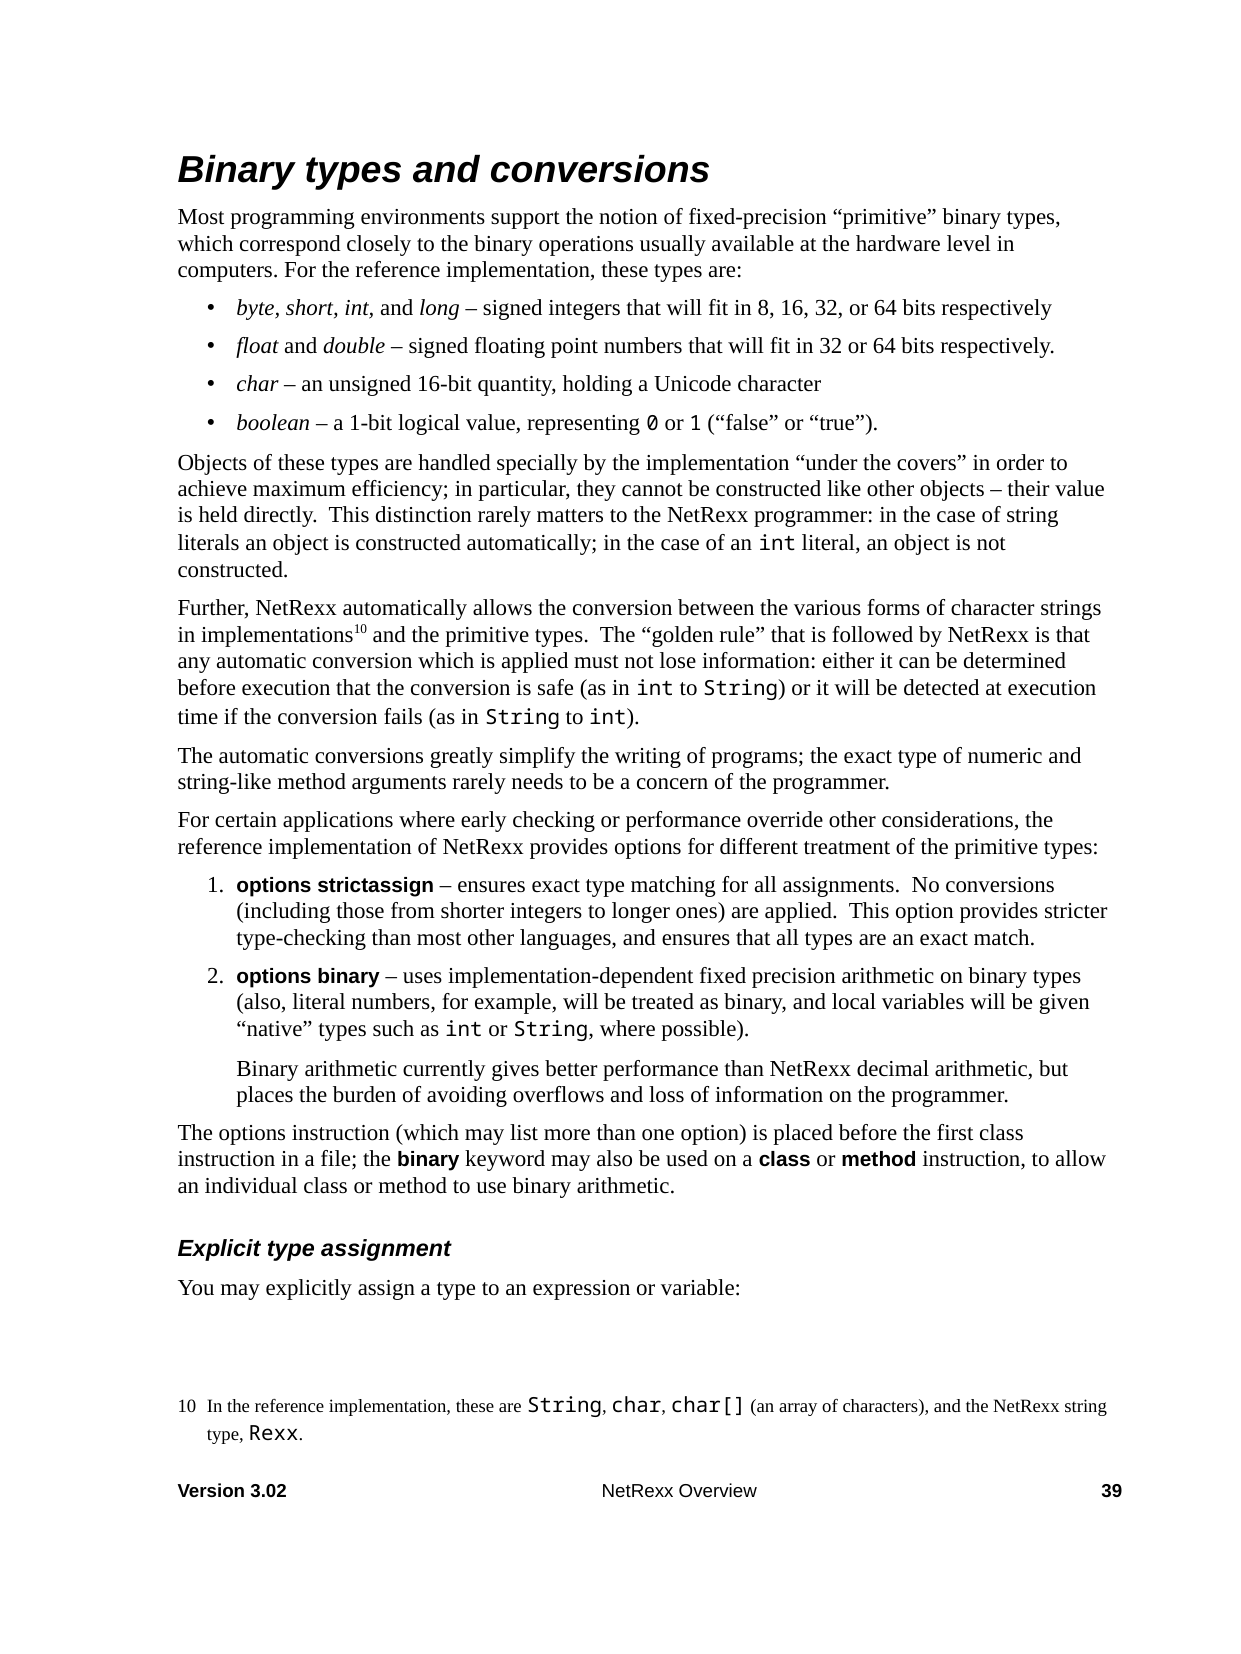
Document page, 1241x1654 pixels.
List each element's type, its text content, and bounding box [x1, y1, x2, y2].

list byte, short, int, and long – signed integers that will fit in 8, 16, 32, or 64 bits respectively [207, 294, 1122, 320]
list char – an unsigned 16-bit quantity, holding a Unicode character [207, 370, 1122, 397]
list options strictassign – ensures exact type matching for all assignments. No conversions (including those from shorter integers to longer ones) are applied. This option provides stricter type-checking than most other languages, and ensures that all types are an exact match. [207, 871, 1122, 950]
text Most programming environments support the notion of fixed-precision “primitive” binary types, which correspond closely to the binary operations usually available at the hardware level in computers. For the reference implementation, these types are: [177, 203, 1122, 282]
text You may explicitly assign a type to an expression or variable: [177, 1274, 1122, 1301]
list boolean – a 1-bit logical value, representing 0 or 1 (“false” or “true”). [207, 408, 1122, 437]
list options binary – uses implementation-dependent fixed precision arithmetic on binary types (also, literal numbers, for example, will be treated as binary, and local variables will be given “native” types such as int or String, where possible). [207, 962, 1122, 1043]
text In the reference implementation, these are String, char, char[] (an array of characters), and the NetRexx string type, Rexx. [177, 1390, 1122, 1447]
text The automatic conversions greatly simplify the writing of programs; the exact type of numeric and string-like method arguments rarely needs to be a concern of the programmer. [177, 742, 1122, 795]
text For certain applications where early checking or performance override other considerations, the reference implementation of NetRexx provides options for different treatment of the primitive types: [177, 806, 1122, 859]
text The options instruction (which may list more than one option) is placed before the first class instruction in a file; the binary keyword may also be used on a class or method instruction, to allow an individual class or method to use binary arithmetic. [177, 1119, 1122, 1198]
subtitle Explicit type assignment [177, 1235, 1122, 1262]
list Binary arithmetic currently gives better performance than NetRexx decimal arithmetic, but places the burden of avoiding overflows and loss of information on the programmer. [207, 1055, 1122, 1107]
list float and double – signed floating point numbers that will fit in 32 or 64 bits respectively. [207, 332, 1122, 358]
text Further, NetRexx automatically allows the conversion between the various forms of character strings in implementations and the primitive types. The “golden rule” that is followed by NetRexx is that any automatic conversion which is applied must not lose information: either it can be determined before execution that the conversion is safe (as in int to String) or it will be detected at execution time if the conversion fails (as in String to int). [177, 594, 1122, 730]
text Objects of these types are handled specially by the implementation “under the covers” in order to achieve maximum efficiency; in particular, they cannot be constructed like other objects – their value is held directly. This distinction rarely matters to the NetRexx programmer: in the case of string literals an object is constructed automatically; in the case of an int literal, an object is not constructed. [177, 449, 1122, 582]
subtitle Binary types and conversions [177, 148, 1122, 191]
